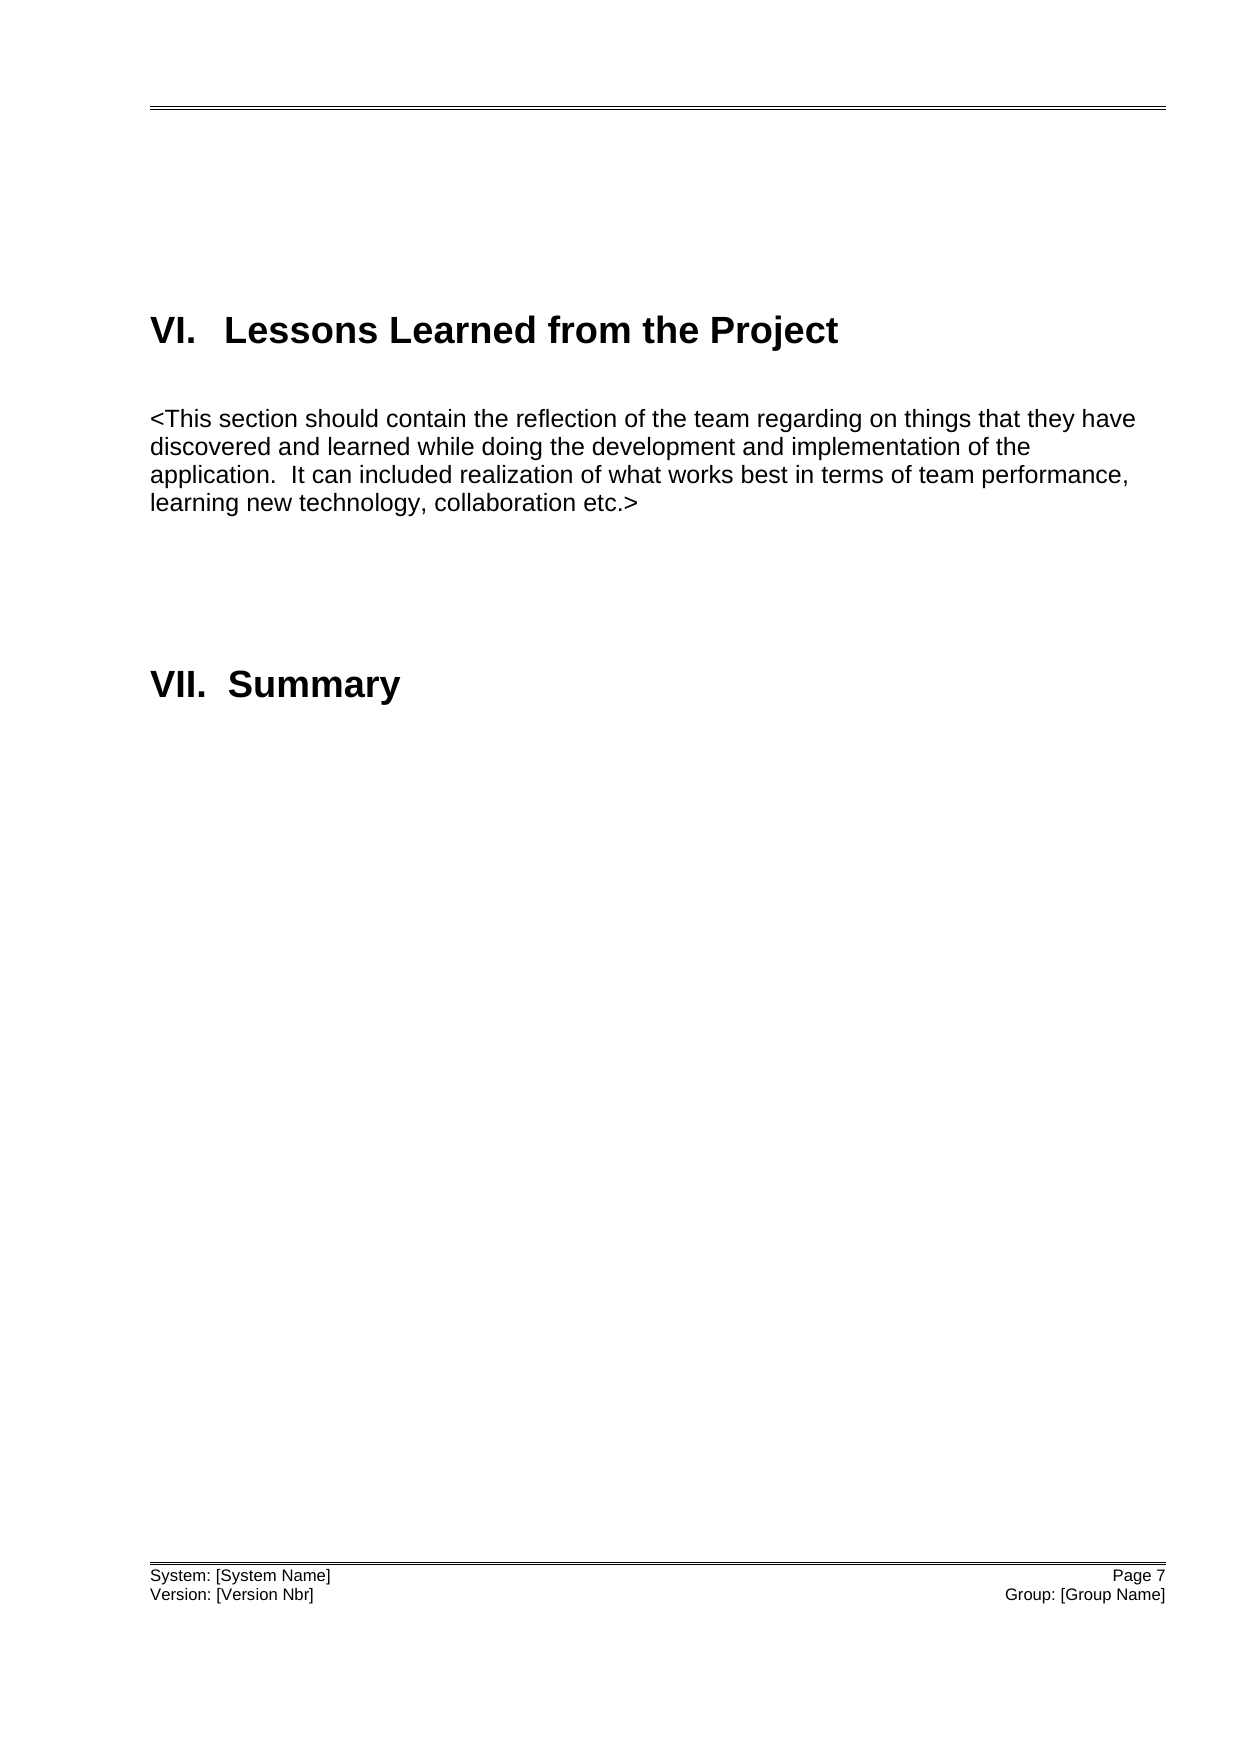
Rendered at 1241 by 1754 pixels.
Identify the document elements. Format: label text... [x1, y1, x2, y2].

text <This section should contain the reflection of the team regarding on things that they have discovered and learned while doing the development and implementation of the application. It can included realization of what works best in terms of team performance, learning new technology, collaboration etc.> [150, 405, 1166, 517]
subtitle VII. Summary [150, 663, 1166, 706]
subtitle VI. Lessons Learned from the Project [150, 309, 1166, 352]
